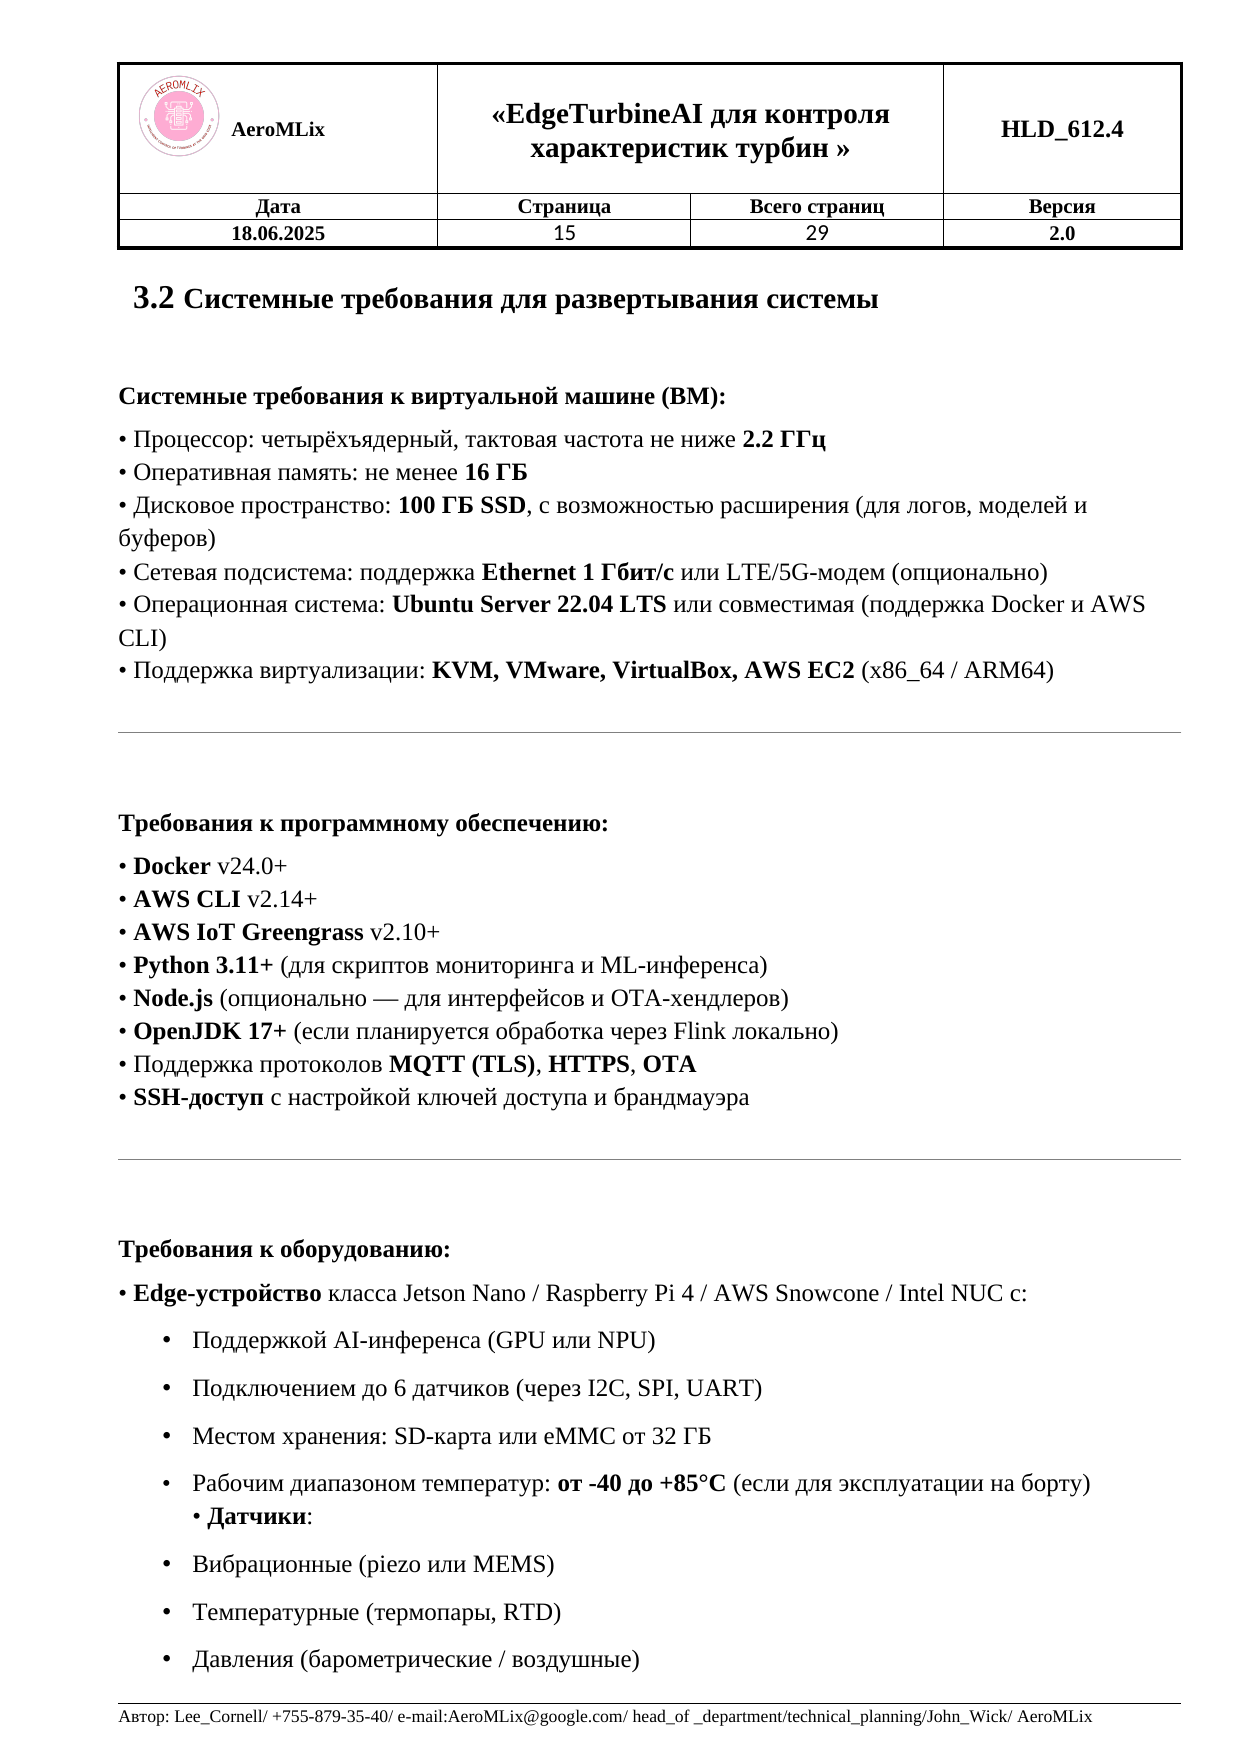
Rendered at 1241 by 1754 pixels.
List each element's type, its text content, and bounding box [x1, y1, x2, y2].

list Температурные (термопары, RTD) [162, 1597, 1181, 1625]
text • Docker v24.0+ • AWS CLI v2.14+ • AWS IoT Greengrass v2.10+ • Python 3.11+ (для скриптов мониторинга и ML-инференса) • Node.js (опционально — для интерфейсов и OTA-хендлеров) • OpenJDK 17+ (если планируется обработка через Flink локально) • Поддержка протоколов MQTT (TLS), HTTPS, OTA • SSH-доступ с настройкой ключей доступа и брандмауэра [118, 851, 1181, 1111]
text • Процессор: четырёхъядерный, тактовая частота не ниже 2.2 ГГц • Оперативная память: не менее 16 ГБ • Дисковое пространство: 100 ГБ SSD, с возможностью расширения (для логов, моделей и буферов) • Сетевая подсистема: поддержка Ethernet 1 Гбит/с или LTE/5G-модем (опционально) • Операционная система: Ubuntu Server 22.04 LTS или совместимая (поддержка Docker и AWS CLI) • Поддержка виртуализации: KVM, VMware, VirtualBox, AWS EC2 (x86_64 / ARM64) [118, 424, 1181, 684]
list Подключением до 6 датчиков (через I2C, SPI, UART) [162, 1373, 1181, 1402]
list Вибрационные (piezo или MEMS) [162, 1549, 1181, 1578]
subtitle Требования к оборудованию: [118, 1234, 1181, 1263]
subtitle Системные требования к виртуальной машине (ВМ): [118, 381, 1181, 410]
list Давления (барометрические / воздушные) [162, 1644, 1181, 1673]
picture [138, 75, 220, 157]
subtitle Системные требования для развертывания системы [133, 278, 1181, 316]
text • Edge-устройство класса Jetson Nano / Raspberry Pi 4 / AWS Snowcone / Intel NUC с: [118, 1278, 1181, 1307]
list Местом хранения: SD-карта или eMMC от 32 ГБ [162, 1421, 1181, 1449]
list Поддержкой AI-инференса (GPU или NPU) [162, 1326, 1181, 1354]
list Рабочим диапазоном температур: от -40 до +85°C (если для эксплуатации на борту) • Датчики: [162, 1468, 1181, 1530]
subtitle Требования к программному обеспечению: [118, 808, 1181, 836]
